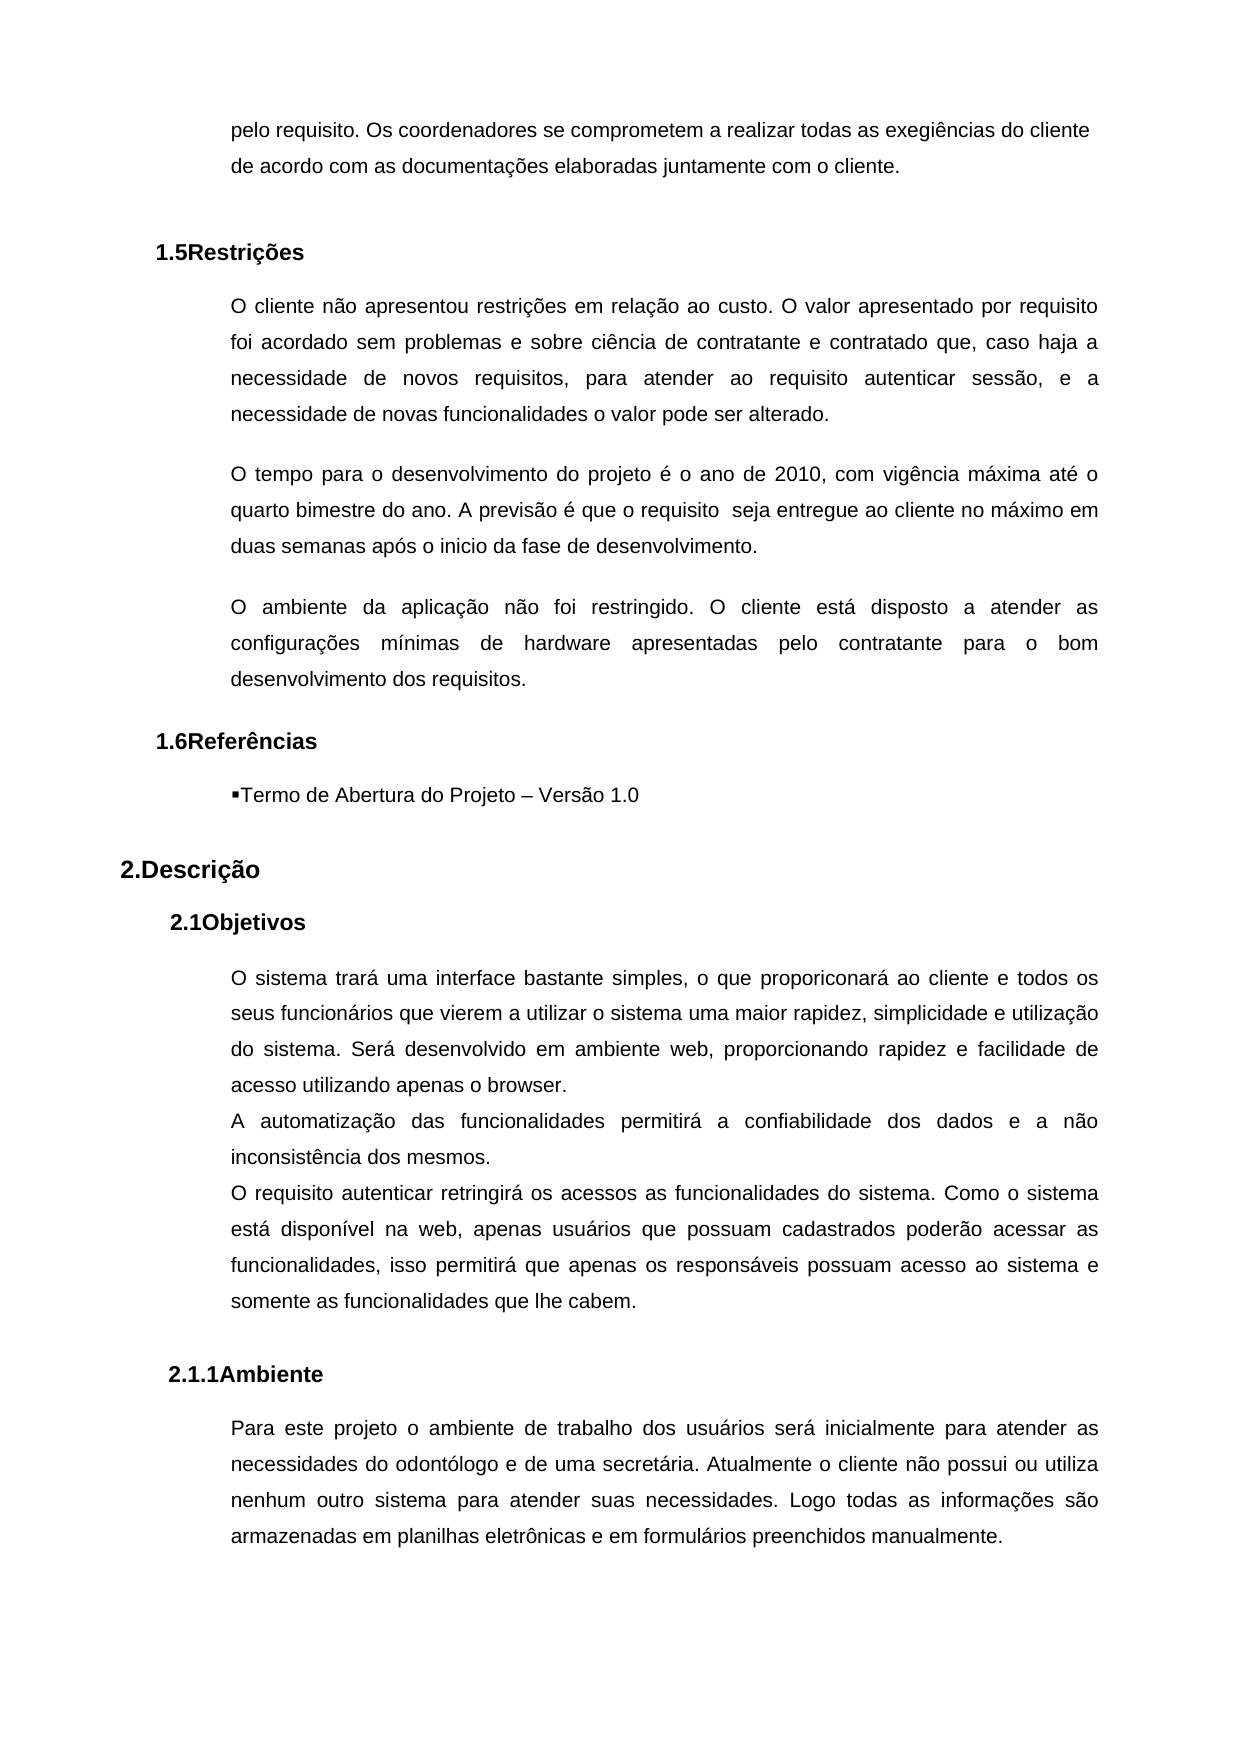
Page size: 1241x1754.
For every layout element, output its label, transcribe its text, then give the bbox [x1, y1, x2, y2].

text A automatização das funcionalidades permitirá a confiabilidade dos dados e a não inconsistência dos mesmos. [231, 1109, 1100, 1169]
subtitle Restrições [155, 238, 1100, 265]
text O tempo para o desenvolvimento do projeto é o ano de 2010, com vigência máxima até o quarto bimestre do ano. A previsão é que o requisito seja entregue ao cliente no máximo em duas semanas após o inicio da fase de desenvolvimento. [230, 462, 1100, 558]
text O ambiente da aplicação não foi restringido. O cliente está disposto a atender as configurações mínimas de hardware apresentadas pelo contratante para o bom desenvolvimento dos requisitos. [230, 595, 1100, 691]
subtitle 2.Descrição [70, 855, 1100, 884]
text O requisito autenticar retringirá os acessos as funcionalidades do sistema. Como o sistema está disponível na web, apenas usuários que possuam cadastrados poderão acessar as funcionalidades, isso permitirá que apenas os responsáveis possuam acesso ao sistema e somente as funcionalidades que lhe cabem. [231, 1181, 1100, 1313]
text O cliente não apresentou restrições em relação ao custo. O valor apresentado por requisito foi acordado sem problemas e sobre ciência de contratante e contratado que, caso haja a necessidade de novos requisitos, para atender ao requisito autenticar sessão, e a necessidade de novas funcionalidades o valor pode ser alterado. [230, 293, 1100, 425]
text Para este projeto o ambiente de trabalho dos usuários será inicialmente para atender as necessidades do odontólogo e de uma secretária. Atualmente o cliente não possui ou utiliza nenhum outro sistema para atender suas necessidades. Logo todas as informações são armazenadas em planilhas eletrônicas e em formulários preenchidos manualmente. [231, 1416, 1100, 1547]
text O sistema trará uma interface bastante simples, o que proporiconará ao cliente e todos os seus funcionários que vierem a utilizar o sistema uma maior rapidez, simplicidade e utilização do sistema. Será desenvolvido em ambiente web, proporcionando rapidez e facilidade de acesso utilizando apenas o browser. [231, 965, 1100, 1097]
text pelo requisito. Os coordenadores se comprometem a realizar todas as exegiências do cliente de acordo com as documentações elaboradas juntamente com o cliente. [231, 118, 1100, 178]
subtitle Ambiente [168, 1361, 1100, 1387]
list Termo de Abertura do Projeto – Versão 1.0 [231, 783, 1100, 807]
subtitle Referências [156, 728, 1100, 754]
subtitle Objetivos [168, 909, 1100, 935]
